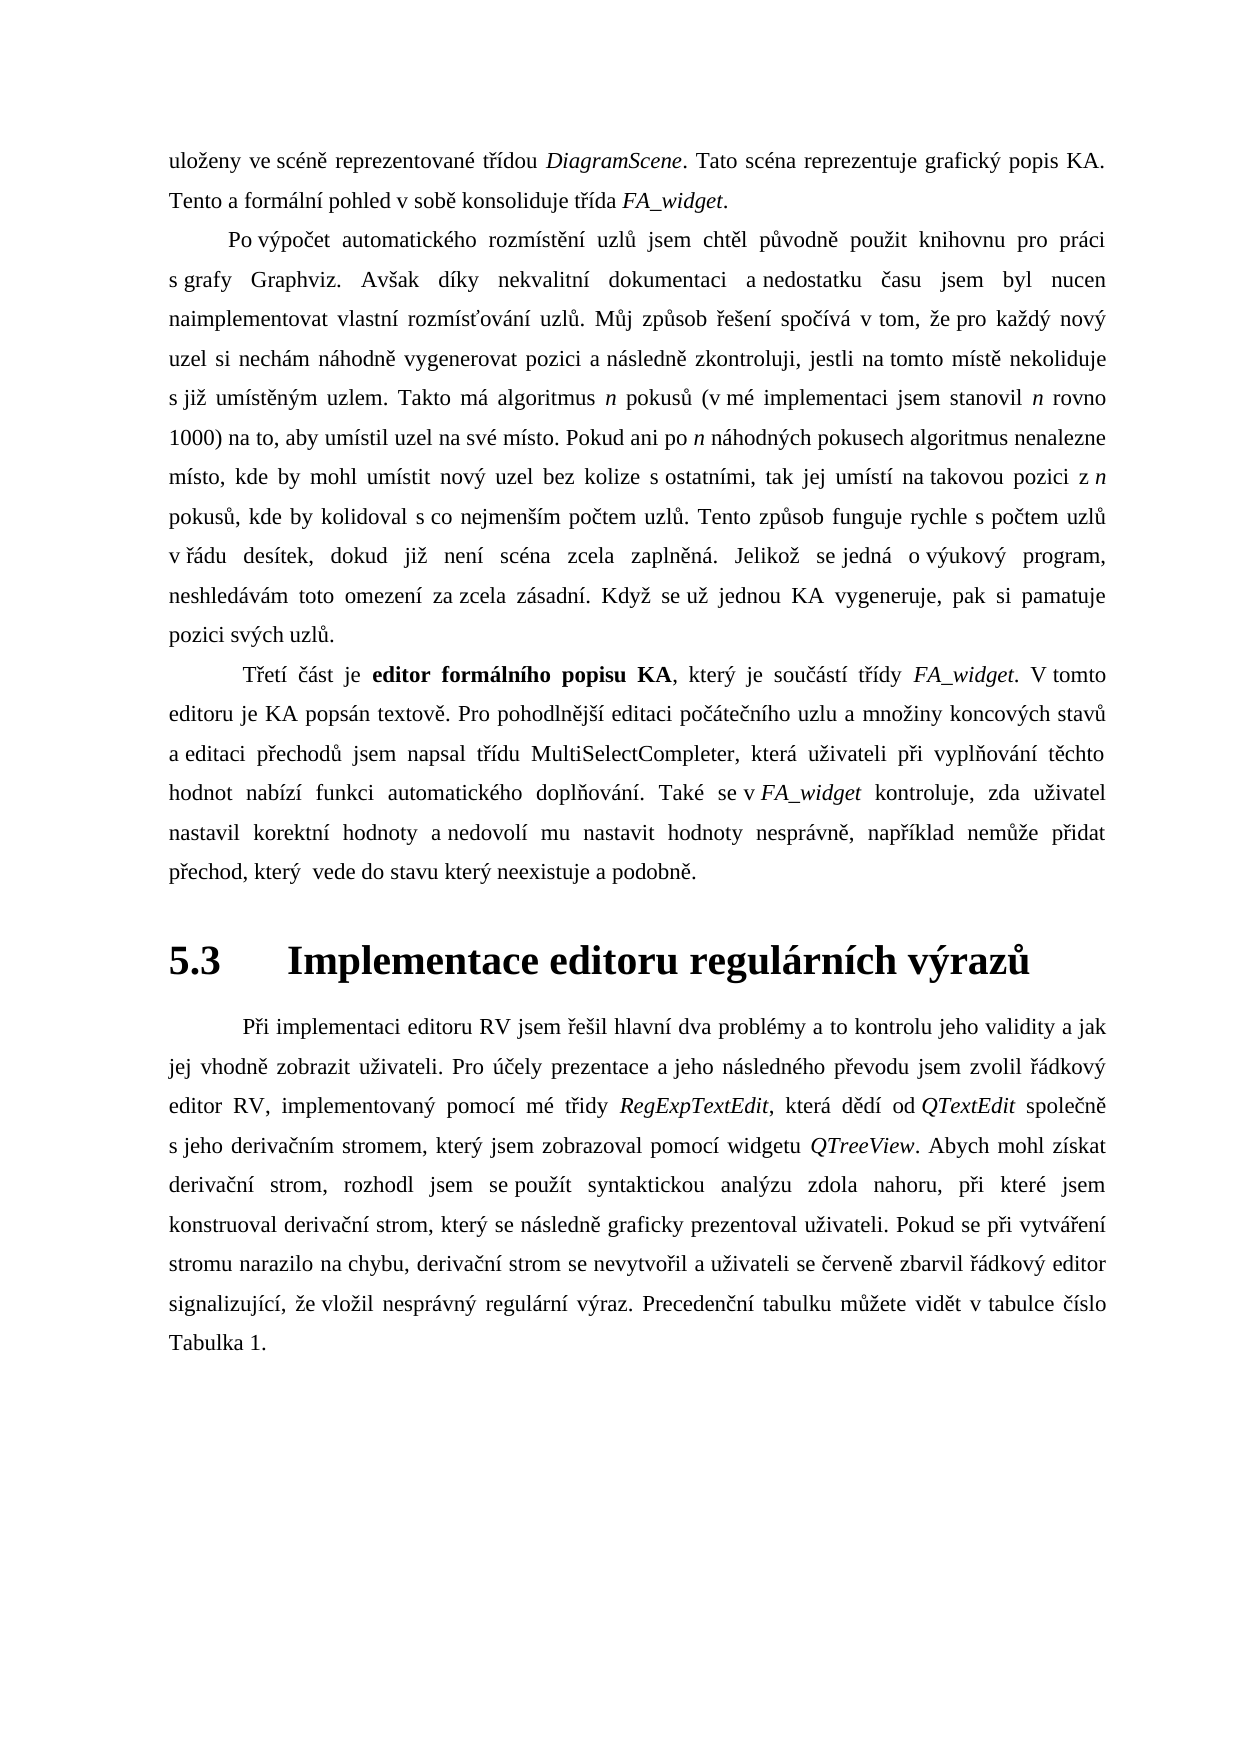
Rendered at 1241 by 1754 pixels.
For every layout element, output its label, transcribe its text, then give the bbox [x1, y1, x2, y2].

text Po výpočet automatického rozmístění uzlů jsem chtěl původně použit knihovnu pro práci s grafy Graphviz. Avšak díky nekvalitní dokumentaci a nedostatku času jsem byl nucen naimplementovat vlastní rozmísťování uzlů. Můj způsob řešení spočívá v tom, že pro každý nový uzel si nechám náhodně vygenerovat pozici a následně zkontroluji, jestli na tomto místě nekoliduje s již umístěným uzlem. Takto má algoritmus n pokusů (v mé implementaci jsem stanovil n rovno 1000) na to, aby umístil uzel na své místo. Pokud ani po n náhodných pokusech algoritmus nenalezne místo, kde by mohl umístit nový uzel bez kolize s ostatními, tak jej umístí na takovou pozici z n pokusů, kde by kolidoval s co nejmenším počtem uzlů. Tento způsob funguje rychle s počtem uzlů v řádu desítek, dokud již není scéna zcela zaplněná. Jelikož se jedná o výukový program, neshledávám toto omezení za zcela zásadní. Když se už jednou KA vygeneruje, pak si pamatuje pozici svých uzlů. [169, 227, 1106, 648]
text Třetí část je editor formálního popisu KA, který je součástí třídy FA_widget. V tomto editoru je KA popsán textově. Pro pohodlnější editaci počátečního uzlu a množiny koncových stavů a editaci přechodů jsem napsal třídu MultiSelectCompleter, která uživateli při vyplňování těchto hodnot nabízí funkci automatického doplňování. Také se v FA_widget kontroluje, zda uživatel nastavil korektní hodnoty a nedovolí mu nastavit hodnoty nesprávně, například nemůže přidat přechod, který vede do stavu který neexistuje a podobně. [169, 661, 1106, 884]
subtitle Implementace editoru regulárních výrazů [169, 935, 1106, 983]
text Při implementaci editoru RV jsem řešil hlavní dva problémy a to kontrolu jeho validity a jak jej vhodně zobrazit uživateli. Pro účely prezentace a jeho následného převodu jsem zvolil řádkový editor RV, implementovaný pomocí mé třidy RegExpTextEdit, která dědí od QTextEdit společně s jeho derivačním stromem, který jsem zobrazoval pomocí widgetu QTreeView. Abych mohl získat derivační strom, rozhodl jsem se použít syntaktickou analýzu zdola nahoru, při které jsem konstruoval derivační strom, který se následně graficky prezentoval uživateli. Pokud se při vytváření stromu narazilo na chybu, derivační strom se nevytvořil a uživateli se červeně zbarvil řádkový editor signalizující, že vložil nesprávný regulární výraz. Precedenční tabulku můžete vidět v tabulce číslo Tabulka 1. [169, 1013, 1106, 1356]
text uloženy ve scéně reprezentované třídou DiagramScene. Tato scéna reprezentuje grafický popis KA. Tento a formální pohled v sobě konsoliduje třída FA_widget. [169, 148, 1106, 213]
